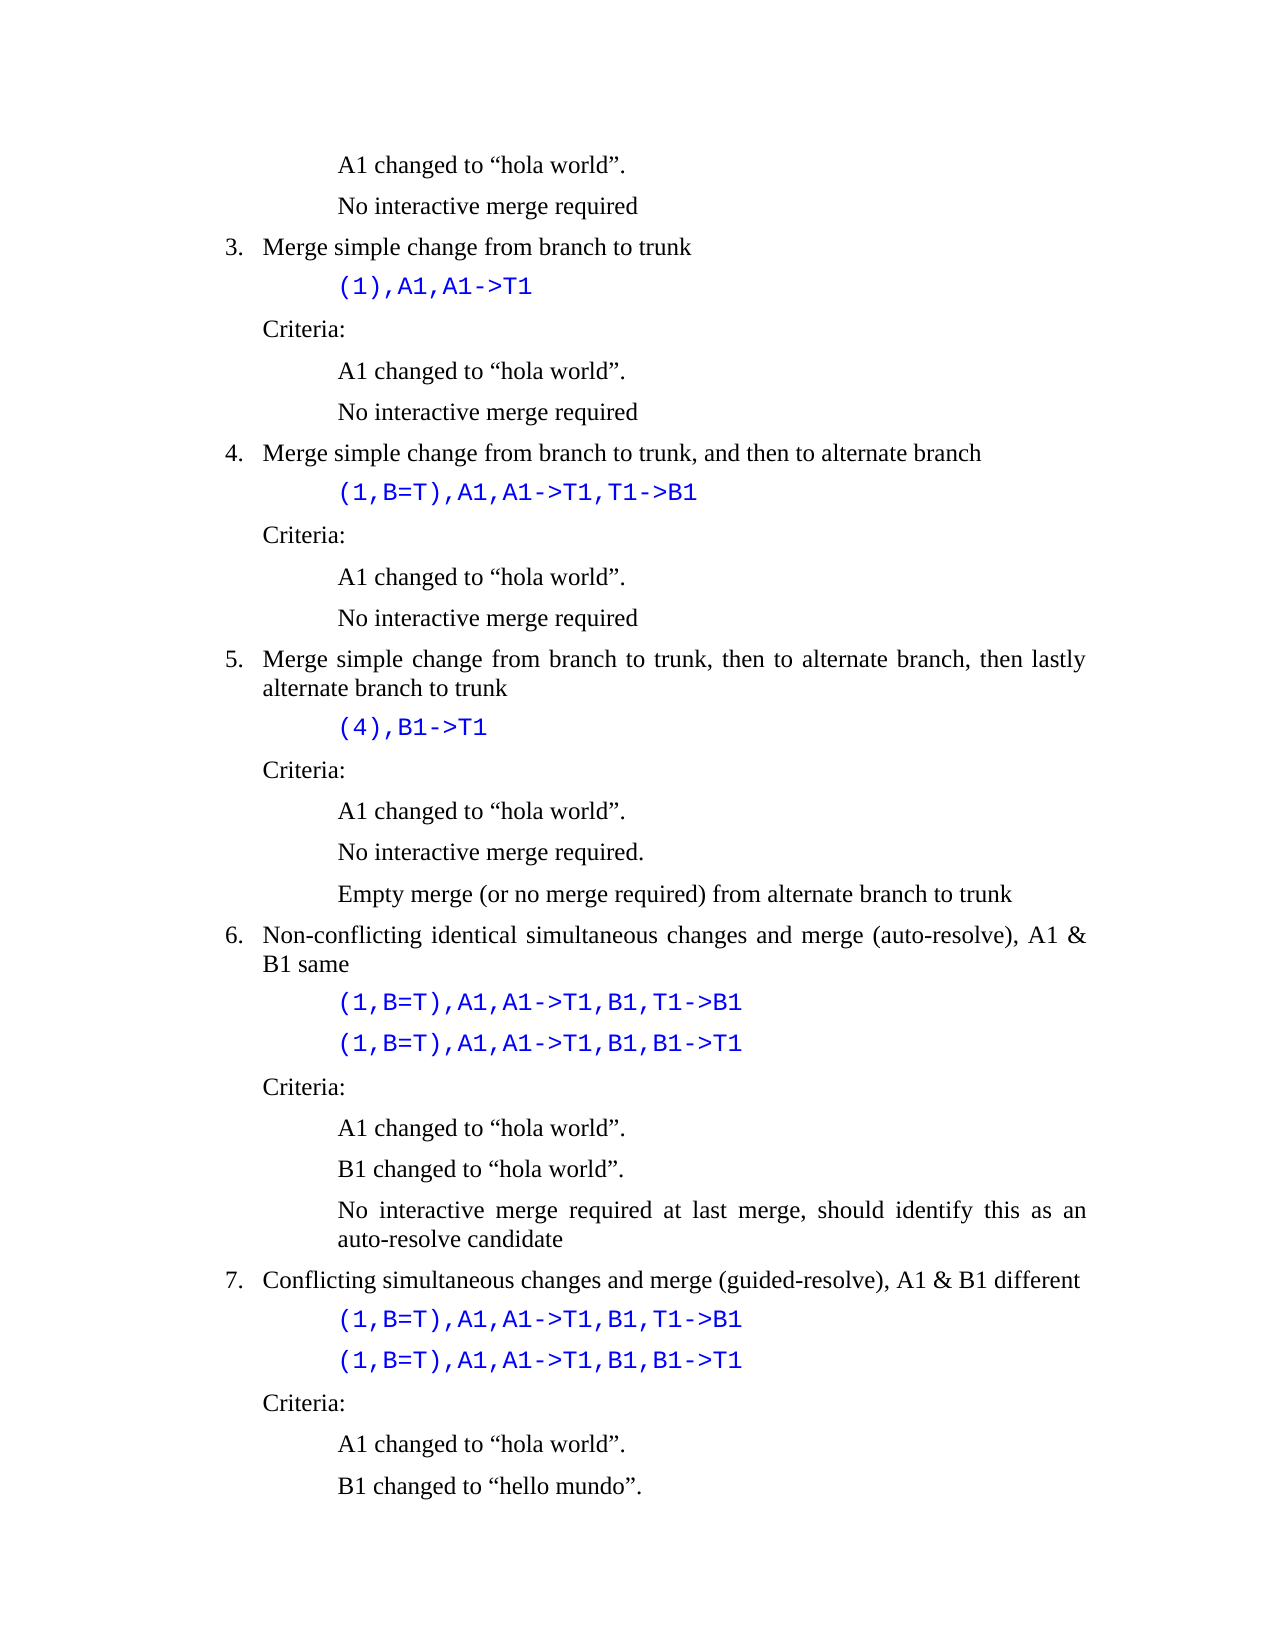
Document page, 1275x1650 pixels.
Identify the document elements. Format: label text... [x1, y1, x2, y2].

text Criteria: [187, 314, 1087, 343]
text (1,B=T),A1,A1->T1,T1->B1 [337, 479, 937, 508]
text A1 changed to “hola world”. [262, 562, 1087, 590]
text (1,B=T),A1,A1->T1,B1,B1->T1 [337, 1031, 937, 1059]
list Conflicting simultaneous changes and merge (guided-resolve), A1 & B1 different [225, 1265, 1087, 1294]
list Merge simple change from branch to trunk, and then to alternate branch [225, 438, 1087, 467]
list Merge simple change from branch to trunk [225, 232, 1087, 261]
list Merge simple change from branch to trunk, then to alternate branch, then lastly alternate branch to trunk [225, 644, 1087, 702]
text (1,B=T),A1,A1->T1,B1,T1->B1 [337, 990, 937, 1018]
text Empty merge (or no merge required) from alternate branch to trunk [262, 879, 1087, 907]
text A1 changed to “hola world”. [262, 796, 1087, 825]
text A1 changed to “hola world”. [262, 1429, 1087, 1458]
text No interactive merge required [262, 191, 1087, 220]
text (4),B1->T1 [337, 714, 937, 742]
list Non-conflicting identical simultaneous changes and merge (auto-resolve), A1 & B1 same [225, 920, 1087, 977]
text No interactive merge required [262, 397, 1087, 426]
text (1,B=T),A1,A1->T1,B1,B1->T1 [337, 1347, 937, 1376]
text No interactive merge required [262, 603, 1087, 632]
text Criteria: [187, 520, 1087, 549]
text A1 changed to “hola world”. [262, 150, 1087, 179]
text No interactive merge required at last merge, should identify this as an auto-resolve candidate [337, 1195, 1087, 1253]
text Criteria: [187, 1388, 1087, 1417]
text Criteria: [187, 1072, 1087, 1100]
text B1 changed to “hola world”. [262, 1154, 1087, 1183]
text (1),A1,A1->T1 [337, 274, 937, 302]
text Criteria: [187, 755, 1087, 784]
text B1 changed to “hello mundo”. [262, 1471, 1087, 1499]
text (1,B=T),A1,A1->T1,B1,T1->B1 [337, 1307, 937, 1335]
text A1 changed to “hola world”. [262, 356, 1087, 384]
text No interactive merge required. [262, 837, 1087, 866]
text A1 changed to “hola world”. [262, 1113, 1087, 1142]
